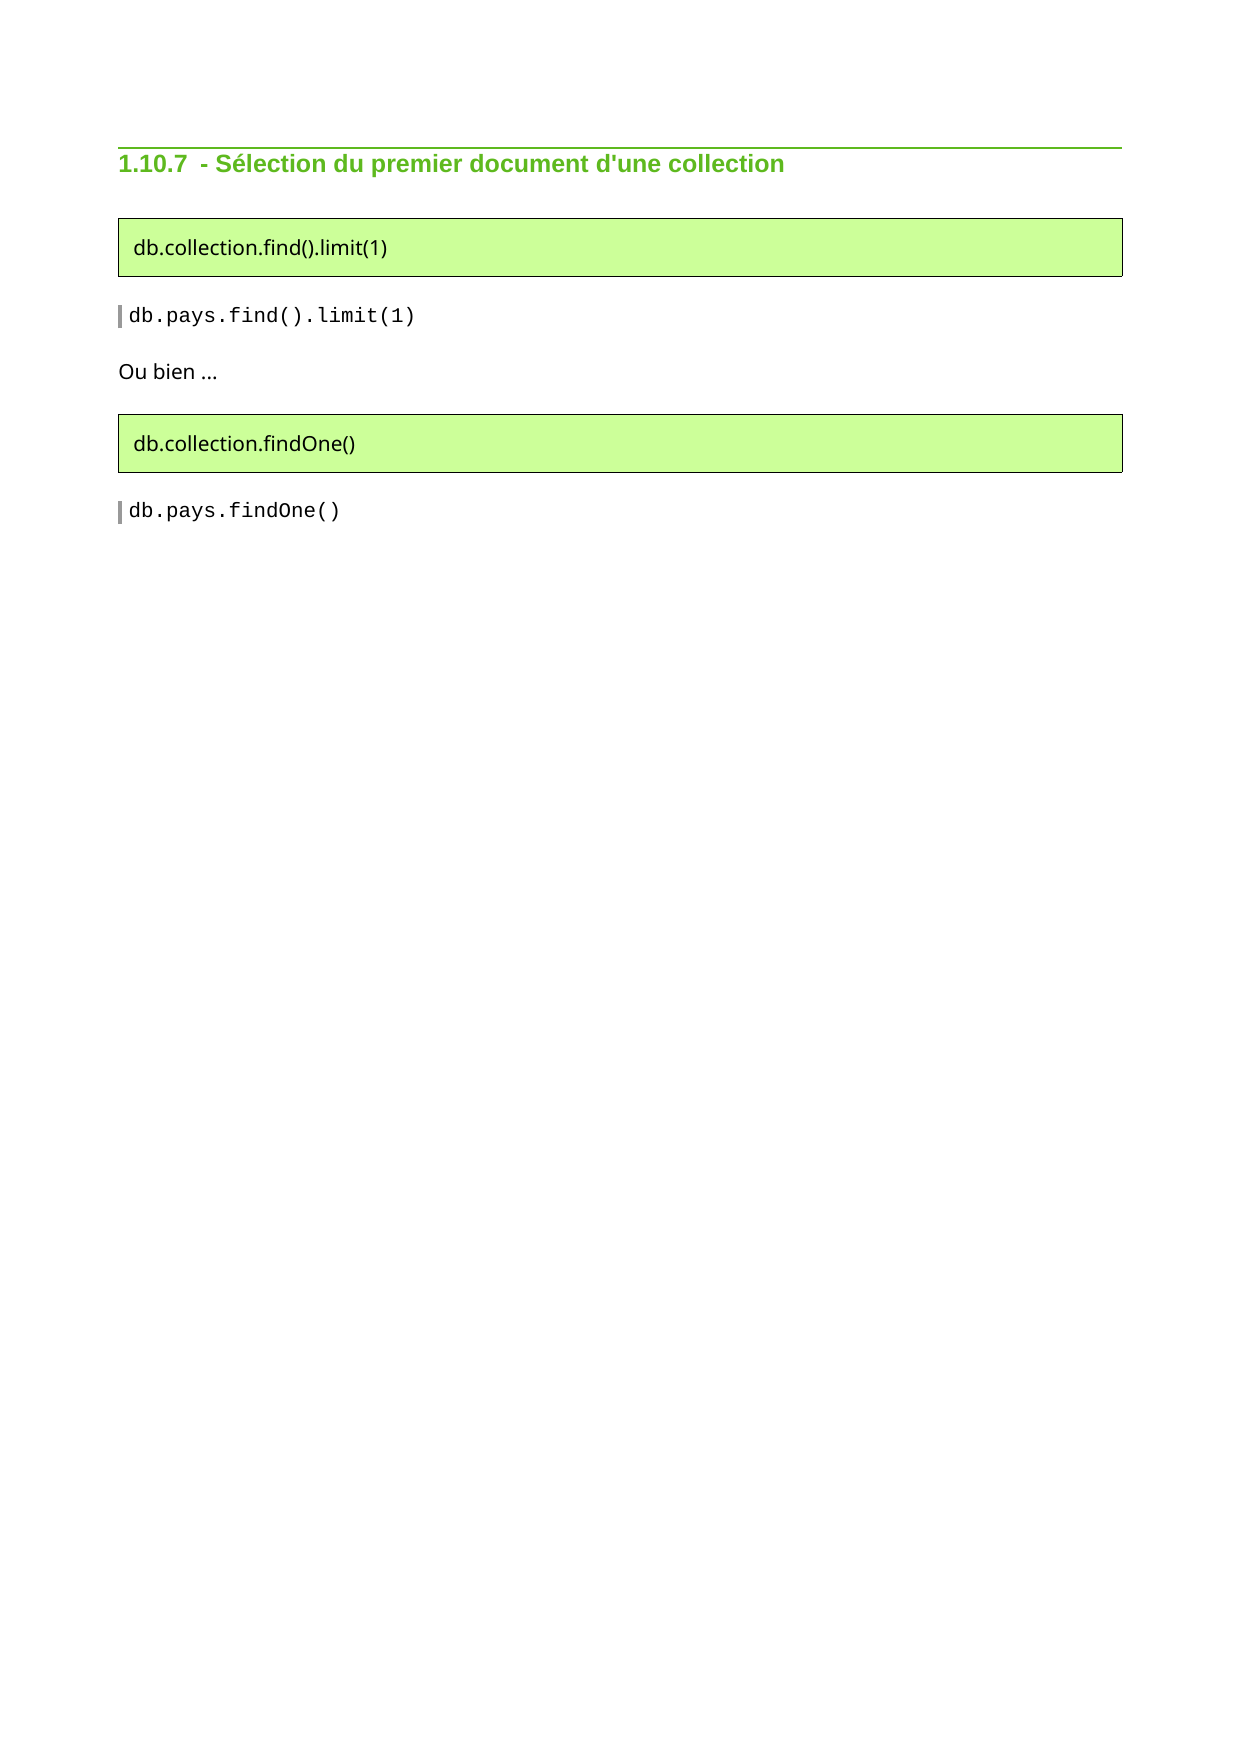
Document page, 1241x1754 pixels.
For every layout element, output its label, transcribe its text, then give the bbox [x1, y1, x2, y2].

text db.pays.find().limit(1) [122, 305, 1122, 328]
text db.collection.findOne() [119, 415, 1122, 472]
text db.pays.findOne() [122, 501, 1122, 524]
text Ou bien ... [118, 357, 1122, 385]
text db.collection.find().limit(1) [119, 219, 1122, 276]
subtitle - Sélection du premier document d'une collection [118, 149, 1122, 177]
